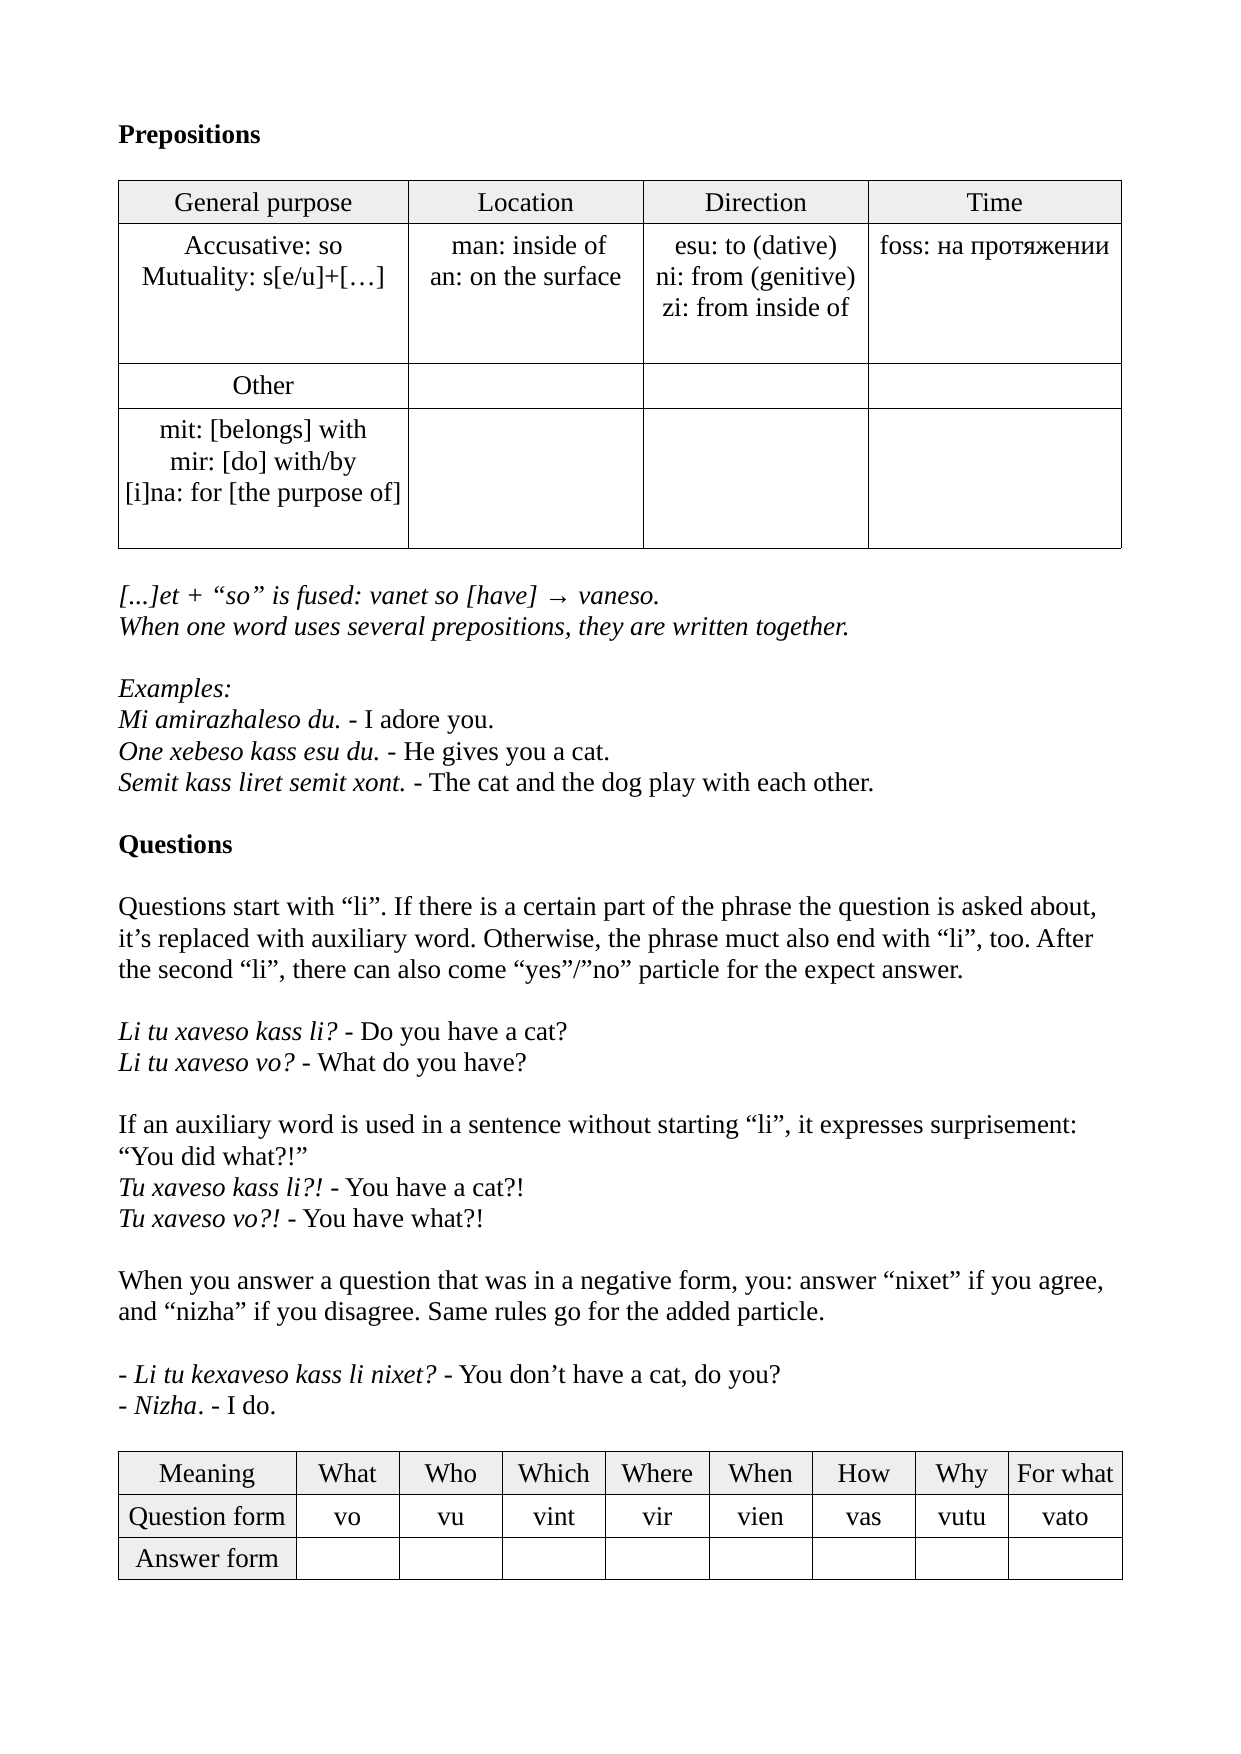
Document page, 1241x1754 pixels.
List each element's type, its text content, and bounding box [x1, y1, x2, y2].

table_header Who [400, 1452, 502, 1494]
text “You did what?!” [118, 1140, 1122, 1171]
text - Li tu kexaveso kass li nixet? - You don’t have a cat, do you? [118, 1358, 1122, 1389]
text One xebeso kass esu du. - He gives you a cat. [118, 735, 1122, 766]
table_cell vu [400, 1495, 502, 1537]
table_header What [297, 1452, 399, 1494]
table_cell [869, 364, 1121, 408]
table_header Which [503, 1452, 605, 1494]
text When you answer a question that was in a negative form, you: answer “nixet” if you agree, and “nizha” if you disagree. Same rules go for the added particle. [118, 1264, 1122, 1327]
text Examples: [118, 672, 1122, 704]
table_cell [813, 1538, 915, 1579]
table_cell Other [119, 364, 408, 408]
table_cell [297, 1538, 399, 1579]
table_cell vien [710, 1495, 812, 1537]
text Tu xaveso vo?! - You have what?! [118, 1202, 1122, 1233]
table_header Meaning [119, 1452, 296, 1494]
table_header Location [409, 181, 643, 223]
table_cell Accusative: so Mutuality: s[e/u]+[…] [119, 224, 408, 363]
table_cell foss: на протяжении [869, 224, 1121, 363]
table_cell [916, 1538, 1008, 1579]
table_cell mit: [belongs] with mir: [do] with/by [i]na: for [the purpose of] [119, 409, 408, 548]
table_cell vato [1009, 1495, 1122, 1537]
table_cell Question form [119, 1495, 296, 1537]
table_header General purpose [119, 181, 408, 223]
table_header When [710, 1452, 812, 1494]
text Questions start with “li”. If there is a certain part of the phrase the question is asked about, it’s replaced with auxiliary word. Otherwise, the phrase muct also end with “li”, too. After the second “li”, there can also come “yes”/”no” particle for the expect answer. [118, 891, 1122, 984]
table_cell [400, 1538, 502, 1579]
table_cell Answer form [119, 1538, 296, 1579]
table_cell [409, 364, 643, 408]
text [...]et + “so” is fused: vanet so [have] → vaneso. [118, 579, 1122, 610]
text Mi amirazhaleso du. - I adore you. [118, 704, 1122, 735]
text If an auxiliary word is used in a sentence without starting “li”, it expresses surprisement: [118, 1108, 1122, 1140]
table_cell vint [503, 1495, 605, 1537]
table_header Time [869, 181, 1121, 223]
table_cell esu: to (dative) ni: from (genitive) zi: from inside of [644, 224, 868, 363]
text Li tu xaveso kass li? - Do you have a cat? [118, 1015, 1122, 1046]
table_header Direction [644, 181, 868, 223]
table_cell [644, 364, 868, 408]
table_header For what [1009, 1452, 1122, 1494]
text Li tu xaveso vo? - What do you have? [118, 1046, 1122, 1077]
text Tu xaveso kass li?! - You have a cat?! [118, 1171, 1122, 1202]
table_cell man: inside of an: on the surface [409, 224, 643, 363]
table_cell vir [606, 1495, 709, 1537]
text When one word uses several prepositions, they are written together. [118, 610, 1122, 641]
table_header Why [916, 1452, 1008, 1494]
table_cell [644, 409, 868, 548]
table_cell [869, 409, 1121, 548]
text Questions [118, 828, 1122, 859]
text - Nizha. - I do. [118, 1389, 1122, 1420]
table_header Where [606, 1452, 709, 1494]
table_cell [606, 1538, 709, 1579]
text Semit kass liret semit xont. - The cat and the dog play with each other. [118, 766, 1122, 797]
table_cell [1009, 1538, 1122, 1579]
table_cell vo [297, 1495, 399, 1537]
table_header How [813, 1452, 915, 1494]
table_cell vas [813, 1495, 915, 1537]
table_cell [409, 409, 643, 548]
text Prepositions [118, 118, 1122, 149]
table_cell [710, 1538, 812, 1579]
table_cell [503, 1538, 605, 1579]
table_cell vutu [916, 1495, 1008, 1537]
